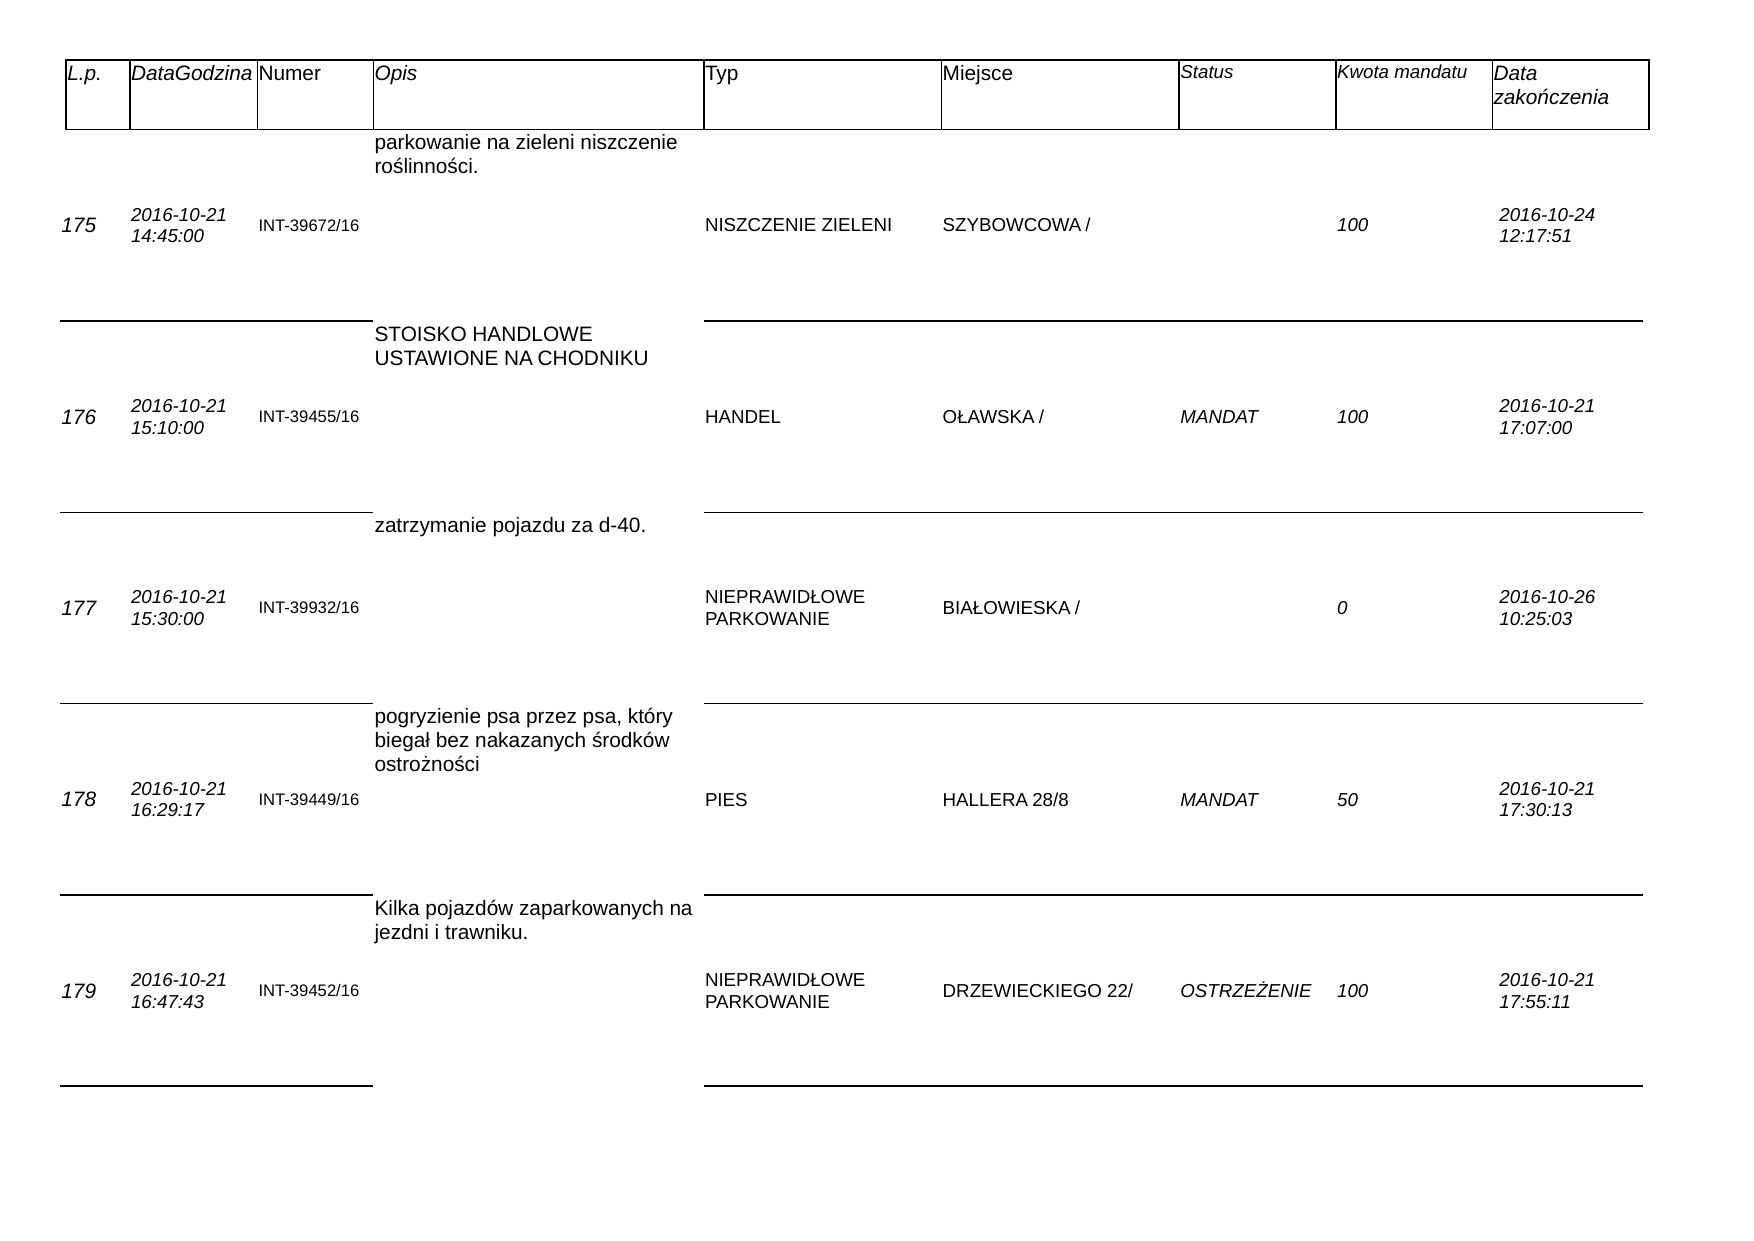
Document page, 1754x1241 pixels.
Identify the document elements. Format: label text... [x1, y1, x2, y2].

table_header Kwota mandatu [1337, 61, 1492, 129]
table_cell [1643, 894, 1649, 1085]
table_cell 178 [60, 704, 130, 894]
table_cell 177 [60, 513, 130, 703]
table_cell [1179, 130, 1336, 320]
table_cell 176 [60, 322, 130, 511]
table_cell INT-39455/16 [257, 322, 373, 511]
table_header Typ [705, 61, 941, 129]
table_cell pogryzienie psa przez psa, który biegał bez nakazanych środków ostrożności [373, 703, 704, 894]
table_cell SZYBOWCOWA / [941, 130, 1179, 320]
table_cell [1643, 511, 1649, 703]
table_cell 2016-10-21 15:30:00 [130, 513, 257, 703]
table_cell MANDAT [1179, 704, 1336, 894]
table_cell HALLERA 28/8 [941, 704, 1179, 894]
table_cell [1643, 320, 1649, 511]
table_cell zatrzymanie pojazdu za d-40. [373, 511, 704, 703]
table_header Data zakończenia [1493, 61, 1648, 129]
table_cell 2016-10-21 16:29:17 [130, 704, 257, 894]
table_cell OŁAWSKA / [941, 322, 1179, 511]
table_header Numer [258, 61, 373, 129]
table_cell 2016-10-21 15:10:00 [130, 322, 257, 511]
table_cell INT-39452/16 [257, 896, 373, 1085]
table_cell [1179, 513, 1336, 703]
table_cell 2016-10-21 17:30:13 [1498, 704, 1643, 894]
table_cell HANDEL [704, 322, 941, 511]
table_cell DRZEWIECKIEGO 22/ [941, 896, 1179, 1085]
table_cell MANDAT [1179, 322, 1336, 511]
table_cell [1643, 130, 1649, 320]
table_header Opis [374, 61, 703, 129]
table_cell PIES [704, 704, 941, 894]
table_cell OSTRZEŻENIE [1179, 896, 1336, 1085]
table_header Miejsce [942, 61, 1178, 129]
table_cell 175 [60, 129, 130, 320]
table_cell 100 [1336, 130, 1498, 320]
table_header DataGodzina [131, 61, 257, 129]
table_cell NISZCZENIE ZIELENI [704, 130, 941, 320]
table_cell 100 [1336, 322, 1498, 511]
table_cell INT-39672/16 [257, 130, 373, 320]
table_cell 2016-10-26 10:25:03 [1498, 513, 1643, 703]
table_cell INT-39449/16 [257, 704, 373, 894]
table_cell Kilka pojazdów zaparkowanych na jezdni i trawniku. [373, 894, 704, 1085]
table_header [60, 59, 65, 129]
table_header L.p. [67, 61, 129, 129]
table_cell NIEPRAWIDŁOWE PARKOWANIE [704, 896, 941, 1085]
table_cell 2016-10-21 17:55:11 [1498, 896, 1643, 1085]
table_cell 50 [1336, 704, 1498, 894]
table_cell 179 [60, 896, 130, 1085]
table_cell [1643, 703, 1649, 894]
table_cell parkowanie na zieleni niszczenie roślinności. [373, 130, 704, 320]
table_cell STOISKO HANDLOWE USTAWIONE NA CHODNIKU [373, 320, 704, 511]
table_header Status [1180, 61, 1335, 129]
table_cell 0 [1336, 513, 1498, 703]
table_cell BIAŁOWIESKA / [941, 513, 1179, 703]
table_cell 2016-10-21 17:07:00 [1498, 322, 1643, 511]
table_cell INT-39932/16 [257, 513, 373, 703]
table_cell 2016-10-21 14:45:00 [130, 130, 257, 320]
table_cell 100 [1336, 896, 1498, 1085]
table_cell 2016-10-24 12:17:51 [1498, 130, 1643, 320]
table_cell NIEPRAWIDŁOWE PARKOWANIE [704, 513, 941, 703]
table_cell 2016-10-21 16:47:43 [130, 896, 257, 1085]
